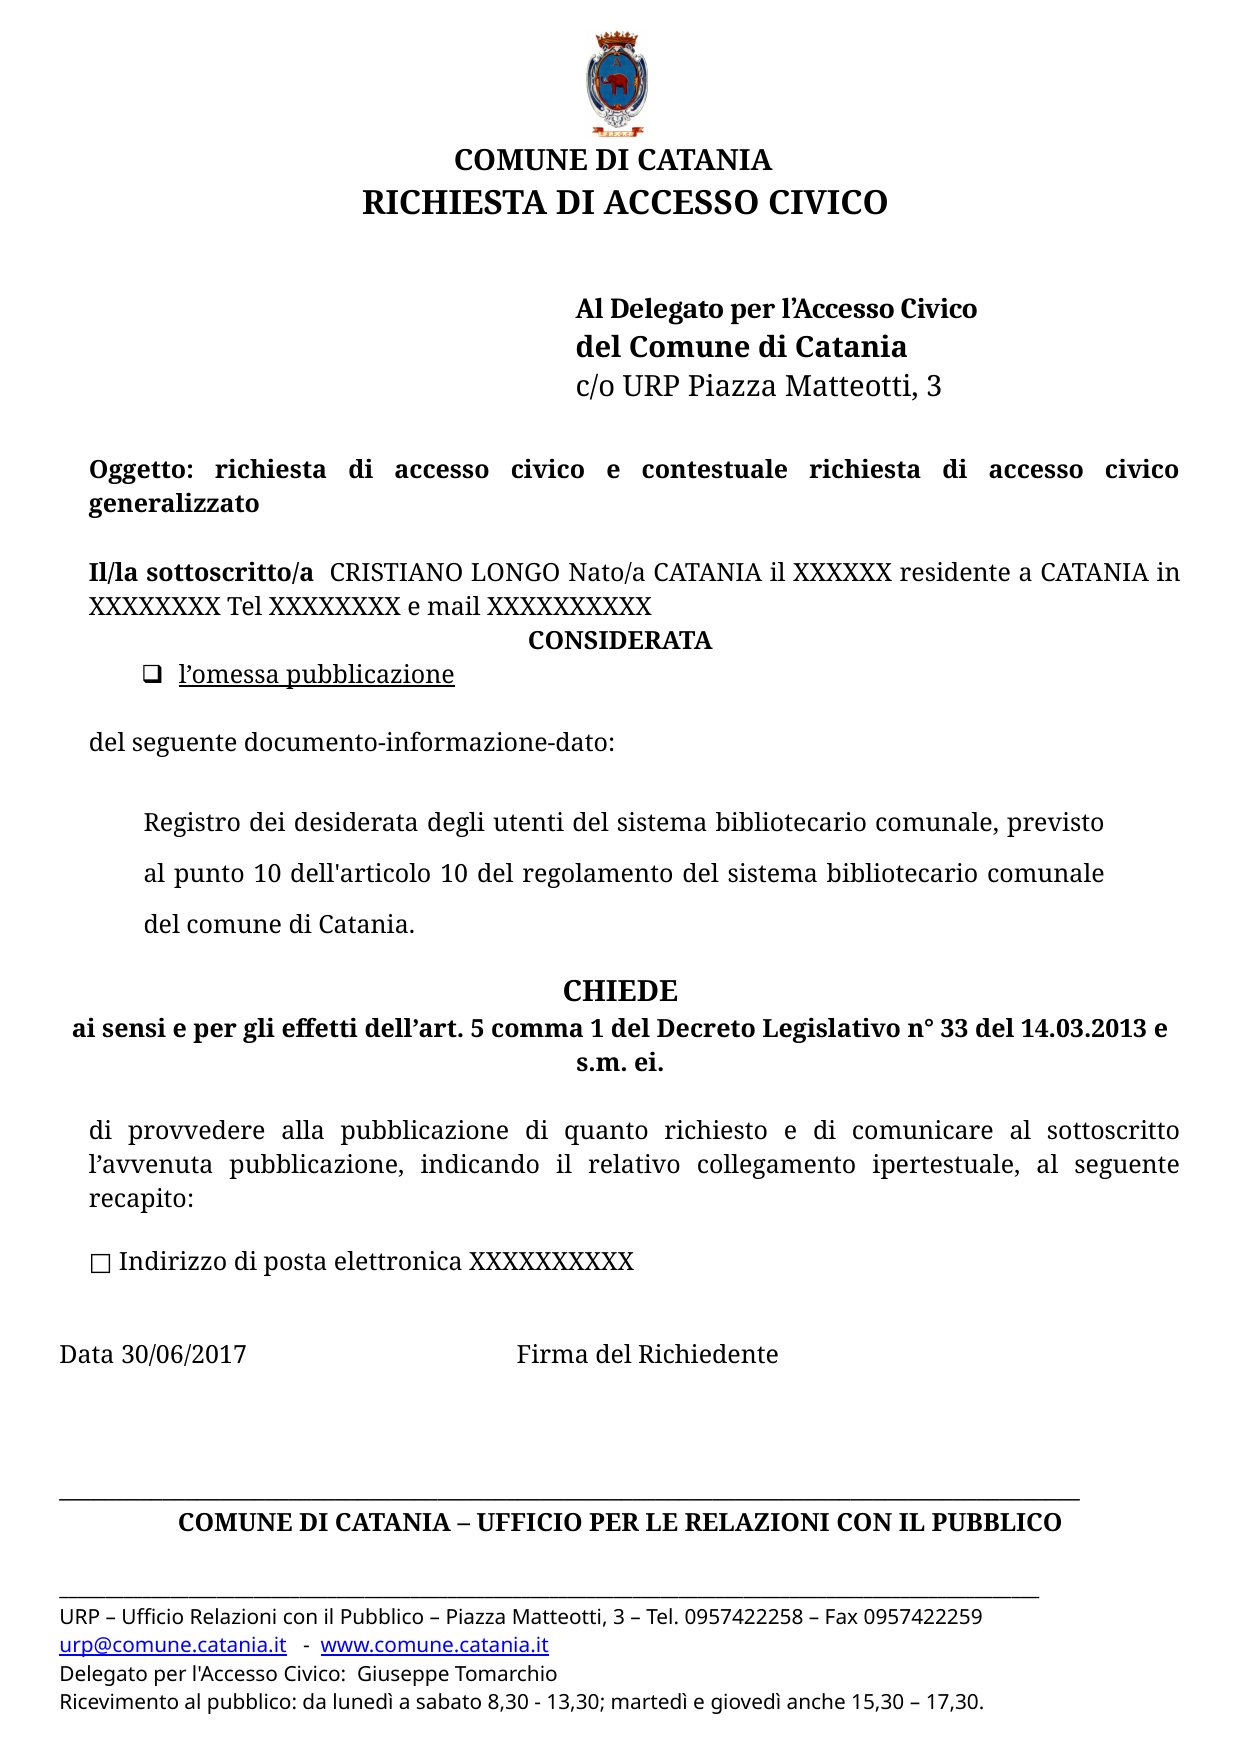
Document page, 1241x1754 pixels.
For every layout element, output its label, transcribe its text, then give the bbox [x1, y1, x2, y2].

text Oggetto: richiesta di accesso civico e contestuale richiesta di accesso civico generalizzato [89, 452, 1181, 520]
picture [585, 29, 649, 138]
text ai sensi e per gli effetti dell’art. 5 comma 1 del Decreto Legislativo n° 33 del 14.03.2013 e s.m. ei. [59, 1010, 1181, 1078]
text RICHIESTA DI ACCESSO CIVICO [89, 179, 1181, 224]
text del seguente documento-informazione-dato: [89, 724, 1181, 758]
list l’omessa pubblicazione [141, 656, 1181, 690]
text del Comune di Catania [501, 326, 1181, 366]
text di provvedere alla pubblicazione di quanto richiesto e di comunicare al sottoscritto l’avvenuta pubblicazione, indicando il relativo collegamento ipertestuale, al seguente recapito: □ Indirizzo di posta elettronica XXXXXXXXXX [89, 1113, 1181, 1278]
text CHIEDE [59, 971, 1181, 1010]
text COMUNE DI CATANIA – UFFICIO PER LE RELAZIONI CON IL PUBBLICO [59, 1505, 1181, 1539]
text c/o URP Piazza Matteotti, 3 [501, 366, 1181, 405]
text CONSIDERATA [59, 622, 1181, 656]
text _________________________________________________________________________________________ [59, 1471, 1181, 1505]
text Data 30/06/2017 Firma del Richiedente [59, 1337, 1196, 1371]
list COMUNE DI CATANIA [325, 139, 1181, 179]
list Al Delegato per l’Accesso Civico [575, 264, 1181, 326]
text Il/la sottoscritto/a CRISTIANO LONGO Nato/a CATANIA il XXXXXX residente a CATANIA in XXXXXXXX Tel XXXXXXXX e mail XXXXXXXXXX [89, 554, 1181, 622]
text Registro dei desiderata degli utenti del sistema bibliotecario comunale, previsto al punto 10 dell'articolo 10 del regolamento del sistema bibliotecario comunale del comune di Catania. [143, 805, 1106, 941]
